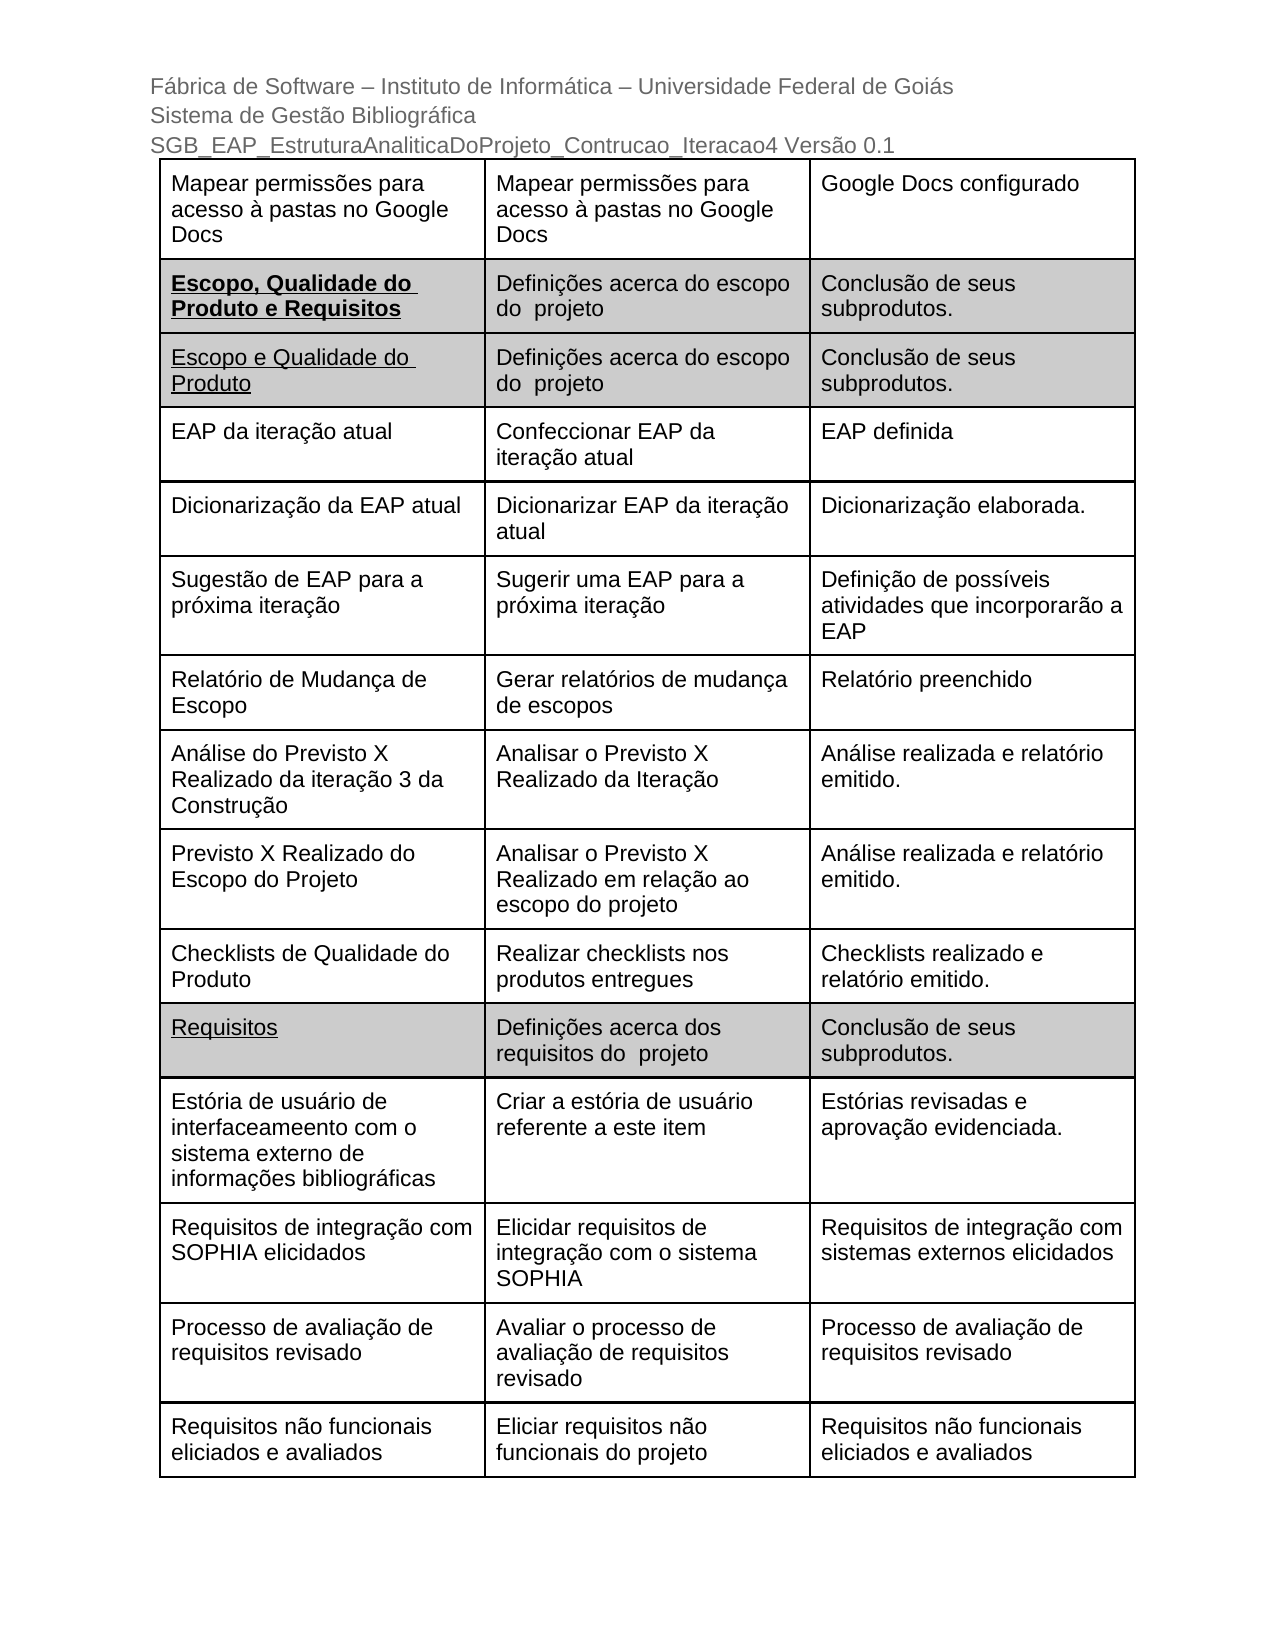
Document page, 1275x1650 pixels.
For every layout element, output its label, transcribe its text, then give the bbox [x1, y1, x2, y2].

table_cell Análise do Previsto X Realizado da iteração 3 da Construção [161, 731, 484, 828]
table_cell Processo de avaliação de requisitos revisado [811, 1304, 1134, 1401]
table_cell Sugerir uma EAP para a próxima iteração [486, 557, 809, 654]
table_cell Análise realizada e relatório emitido. [811, 830, 1134, 928]
table_cell Realizar checklists nos produtos entregues [486, 930, 809, 1002]
table_cell Sugestão de EAP para a próxima iteração [161, 557, 484, 654]
table_cell Escopo e Qualidade do Produto [161, 334, 484, 406]
table_cell Conclusão de seus subprodutos. [811, 334, 1134, 406]
table_cell Definição de possíveis atividades que incorporarão a EAP [811, 557, 1134, 654]
table_cell Eliciar requisitos não funcionais do projeto [486, 1404, 809, 1476]
table_cell Definições acerca do escopo do projeto [486, 260, 809, 332]
table_cell Requisitos não funcionais eliciados e avaliados [811, 1404, 1134, 1476]
table_cell Avaliar o processo de avaliação de requisitos revisado [486, 1304, 809, 1401]
table_cell Requisitos de integração com SOPHIA elicidados [161, 1204, 484, 1302]
table_cell Mapear permissões para acesso à pastas no Google Docs [161, 160, 484, 258]
table_cell Checklists de Qualidade do Produto [161, 930, 484, 1002]
table_cell Processo de avaliação de requisitos revisado [161, 1304, 484, 1401]
table_cell Previsto X Realizado do Escopo do Projeto [161, 830, 484, 928]
table_cell Mapear permissões para acesso à pastas no Google Docs [486, 160, 809, 258]
table_cell Gerar relatórios de mudança de escopos [486, 656, 809, 728]
table_cell Relatório de Mudança de Escopo [161, 656, 484, 728]
table_cell Elicidar requisitos de integração com o sistema SOPHIA [486, 1204, 809, 1302]
table_cell Requisitos [161, 1004, 484, 1076]
table_cell Requisitos não funcionais eliciados e avaliados [161, 1404, 484, 1476]
table_cell Analisar o Previsto X Realizado da Iteração [486, 731, 809, 828]
table_cell Analisar o Previsto X Realizado em relação ao escopo do projeto [486, 830, 809, 928]
table_cell EAP definida [811, 408, 1134, 480]
table_cell Estórias revisadas e aprovação evidenciada. [811, 1079, 1134, 1202]
table_cell Criar a estória de usuário referente a este item [486, 1079, 809, 1202]
table_cell Relatório preenchido [811, 656, 1134, 728]
table_cell Dicionarização da EAP atual [161, 483, 484, 554]
table_cell Dicionarização elaborada. [811, 483, 1134, 554]
table_cell Definições acerca do escopo do projeto [486, 334, 809, 406]
table_cell Checklists realizado e relatório emitido. [811, 930, 1134, 1002]
table_cell Estória de usuário de interfaceameento com o sistema externo de informações bibliográficas [161, 1079, 484, 1202]
table_cell Conclusão de seus subprodutos. [811, 260, 1134, 332]
table_cell EAP da iteração atual [161, 408, 484, 480]
table_cell Dicionarizar EAP da iteração atual [486, 483, 809, 554]
table_cell Escopo, Qualidade do Produto e Requisitos [161, 260, 484, 332]
table_cell Análise realizada e relatório emitido. [811, 731, 1134, 828]
table_cell Requisitos de integração com sistemas externos elicidados [811, 1204, 1134, 1302]
table_cell Google Docs configurado [811, 160, 1134, 258]
table_cell Confeccionar EAP da iteração atual [486, 408, 809, 480]
table_cell Conclusão de seus subprodutos. [811, 1004, 1134, 1076]
table_cell Definições acerca dos requisitos do projeto [486, 1004, 809, 1076]
